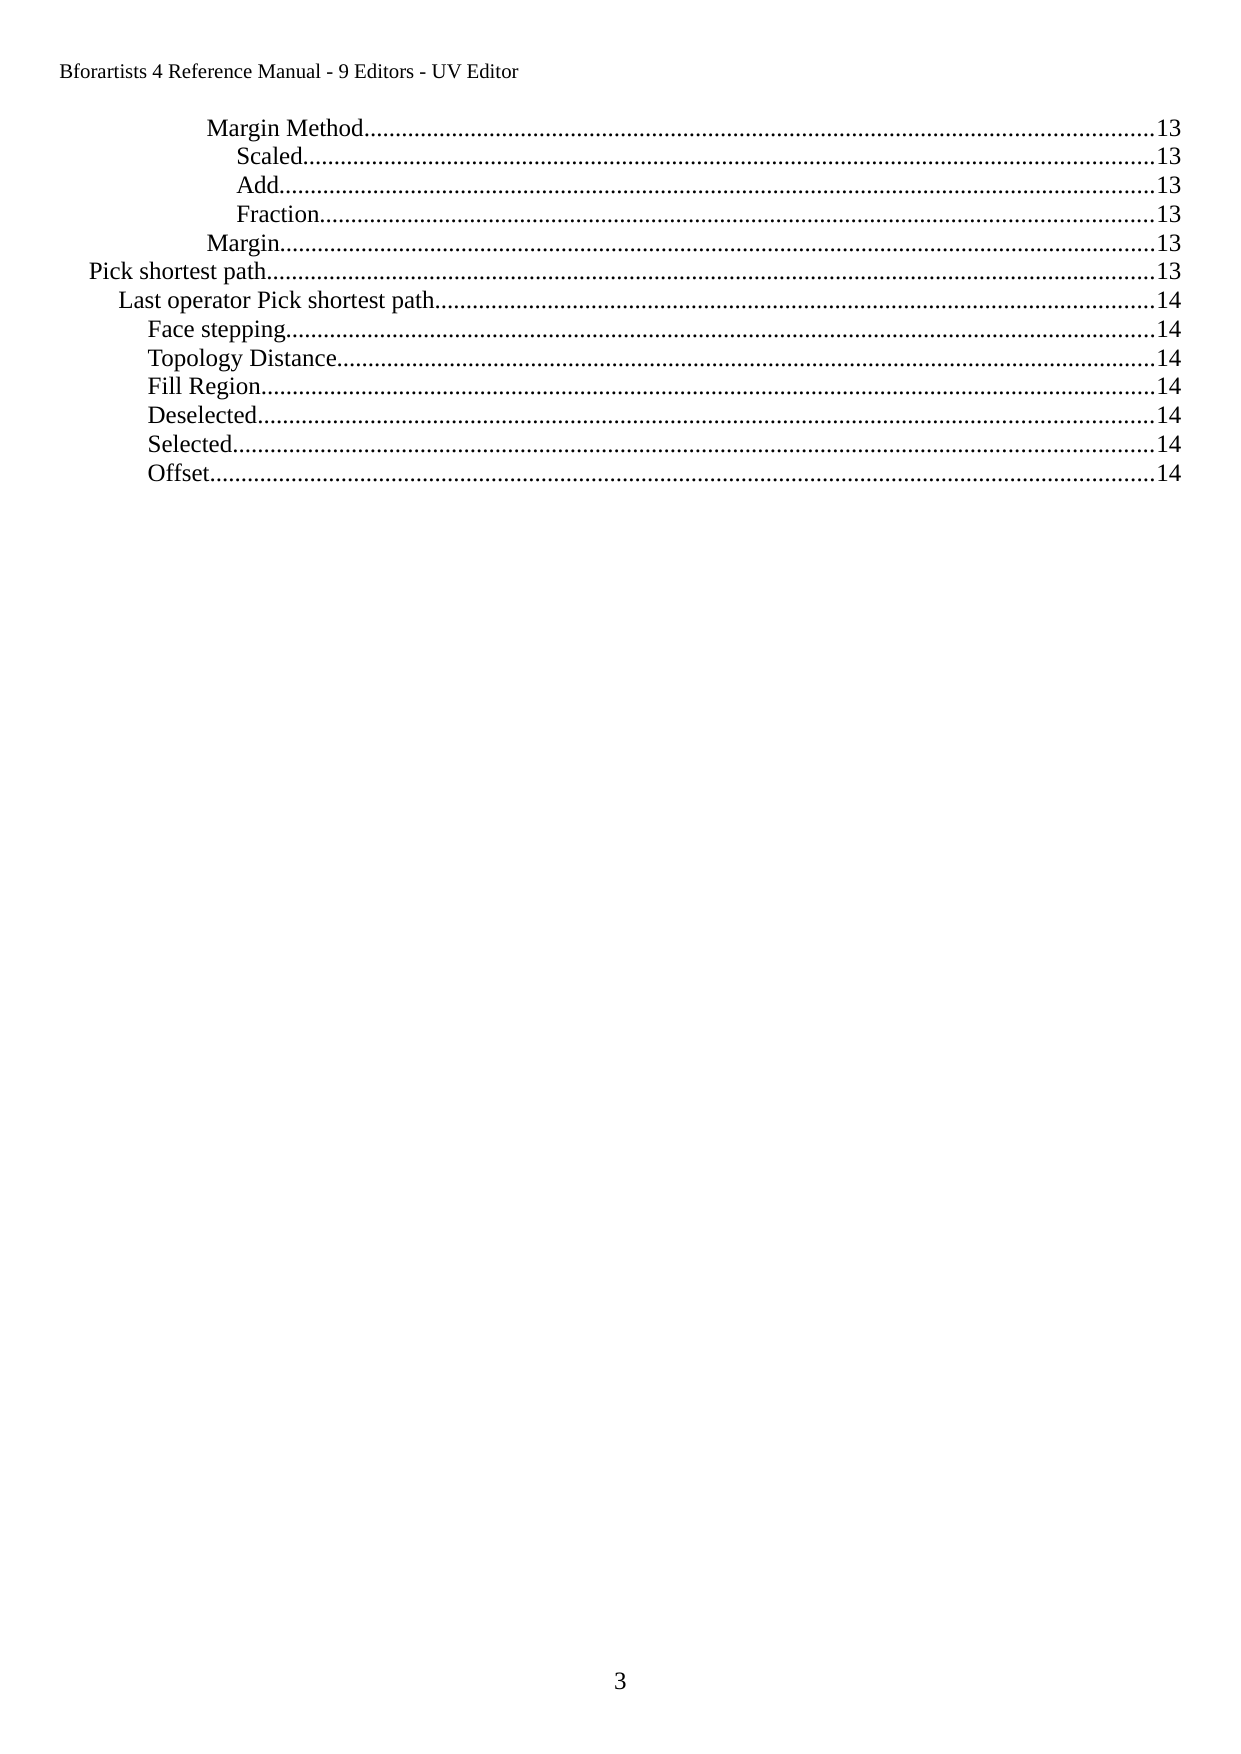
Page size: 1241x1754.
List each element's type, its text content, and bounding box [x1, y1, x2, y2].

text Add 13 [236, 170, 1181, 199]
text Face stepping 14 [147, 314, 1181, 343]
text Last operator Pick shortest path 14 [118, 285, 1181, 314]
text Margin Method 13 [206, 113, 1181, 141]
text Scaled 13 [236, 141, 1181, 170]
text Fill Region 14 [147, 371, 1181, 400]
text Topology Distance 14 [147, 343, 1181, 371]
text Pick shortest path 13 [88, 256, 1181, 285]
text Selected 14 [147, 429, 1181, 458]
text Offset 14 [147, 458, 1181, 486]
text Deselected 14 [147, 400, 1181, 429]
text Fraction 13 [236, 199, 1181, 228]
text Margin 13 [206, 228, 1181, 256]
